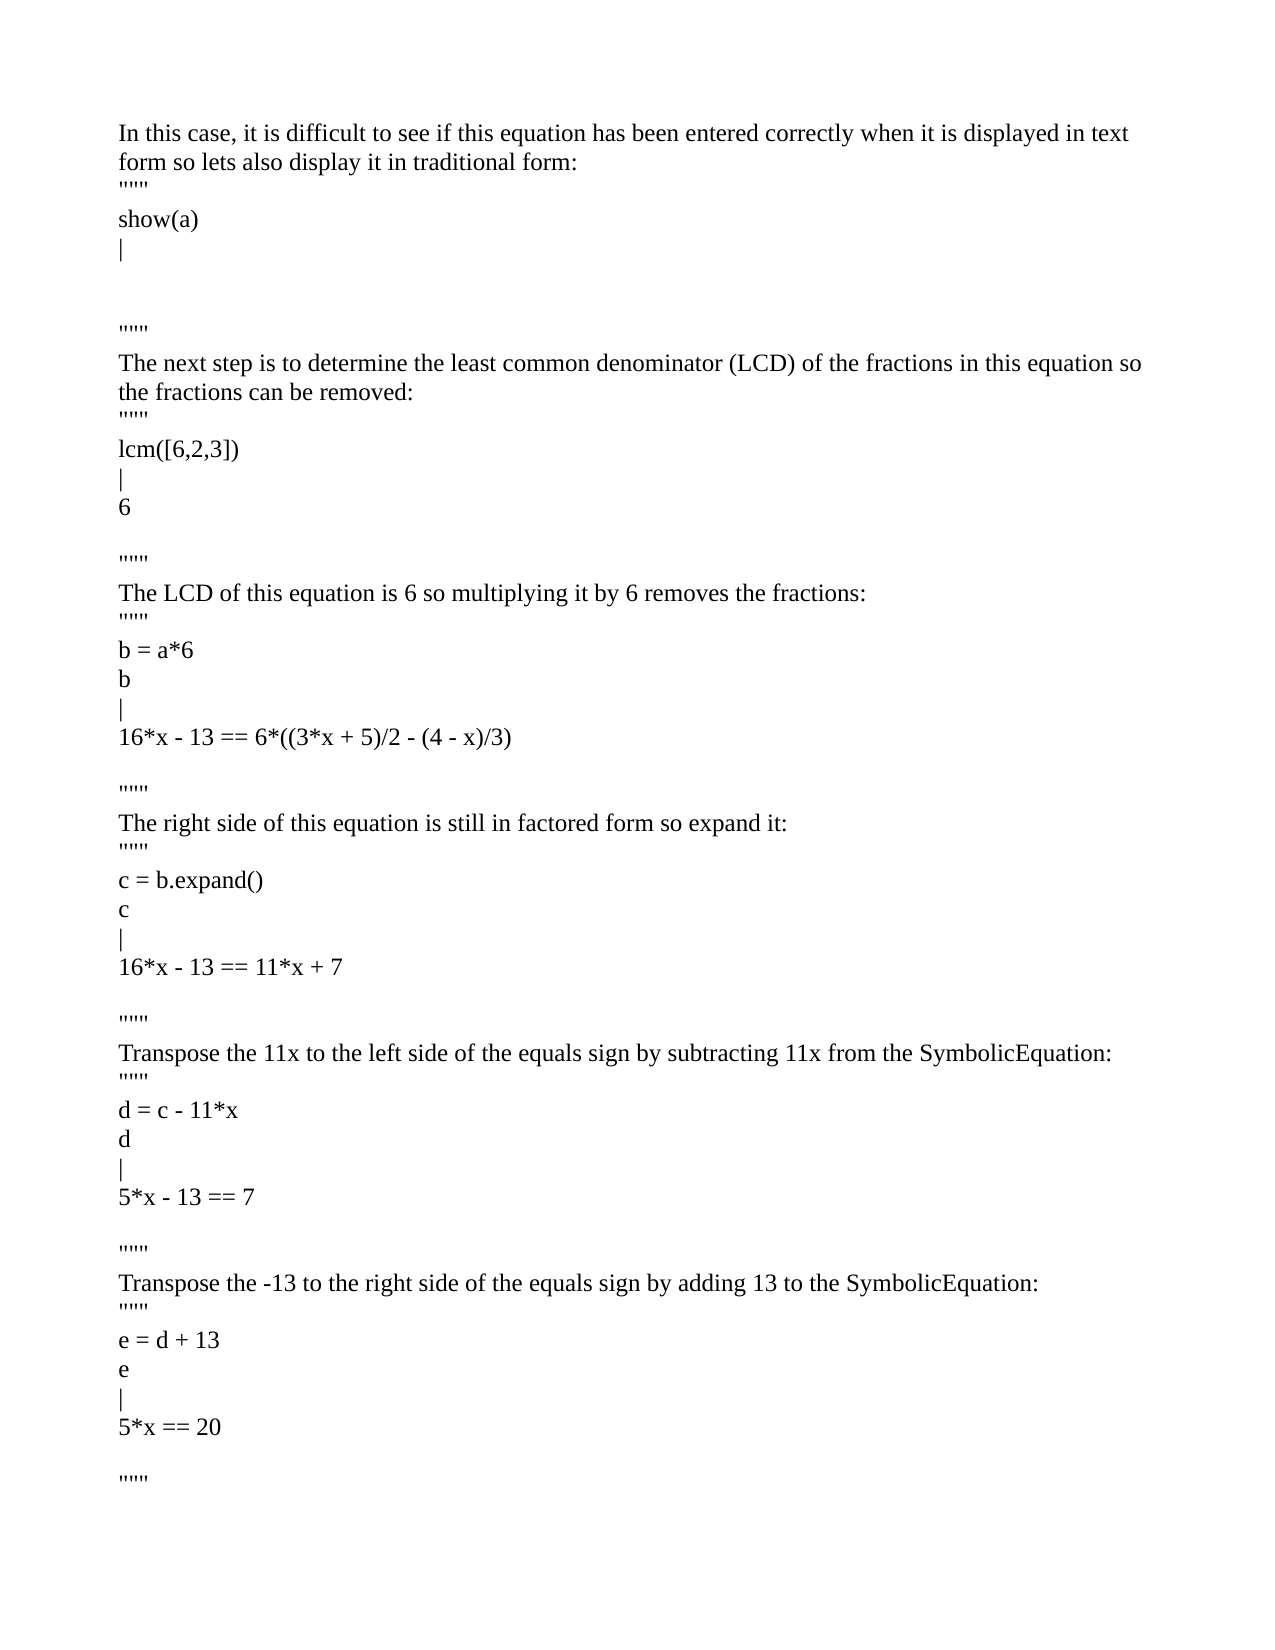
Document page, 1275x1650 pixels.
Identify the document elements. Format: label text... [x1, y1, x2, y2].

text The right side of this equation is still in factored form so expand it: [118, 808, 1157, 837]
text | [118, 693, 1157, 722]
text c = b.expand() [118, 866, 1157, 894]
text The LCD of this equation is 6 so multiplying it by 6 removes the fractions: [118, 578, 1157, 607]
text 16*x - 13 == 11*x + 7 [118, 952, 1157, 981]
text The next step is to determine the least common denominator (LCD) of the fractions in this equation so the fractions can be removed: [118, 348, 1157, 406]
text """ [118, 837, 1157, 866]
text b = a*6 [118, 636, 1157, 664]
text e = d + 13 [118, 1326, 1157, 1354]
text """ [118, 1239, 1157, 1268]
text """ [118, 1009, 1157, 1038]
text """ [118, 779, 1157, 808]
text """ [118, 549, 1157, 578]
text """ [118, 1469, 1157, 1498]
text lcm([6,2,3]) [118, 434, 1157, 463]
text Transpose the 11x to the left side of the equals sign by subtracting 11x from the SymbolicEquation: [118, 1038, 1157, 1067]
text b [118, 664, 1157, 693]
text | [118, 233, 1157, 262]
text | [118, 1383, 1157, 1412]
text Transpose the -13 to the right side of the equals sign by adding 13 to the SymbolicEquation: [118, 1268, 1157, 1297]
text d [118, 1124, 1157, 1153]
text e [118, 1354, 1157, 1383]
text In this case, it is difficult to see if this equation has been entered correctly when it is displayed in text form so lets also display it in traditional form: [118, 118, 1157, 176]
text """ [118, 406, 1157, 434]
text """ [118, 1067, 1157, 1096]
text """ [118, 607, 1157, 636]
text | [118, 923, 1157, 952]
text 5*x - 13 == 7 [118, 1182, 1157, 1211]
text | [118, 1153, 1157, 1182]
text 16*x - 13 == 6*((3*x + 5)/2 - (4 - x)/3) [118, 722, 1157, 751]
text 6 [118, 492, 1157, 521]
text """ [118, 319, 1157, 348]
text d = c - 11*x [118, 1096, 1157, 1124]
text 5*x == 20 [118, 1412, 1157, 1441]
text """ [118, 1297, 1157, 1326]
text """ [118, 176, 1157, 204]
text | [118, 463, 1157, 492]
text c [118, 894, 1157, 923]
text show(a) [118, 204, 1157, 233]
